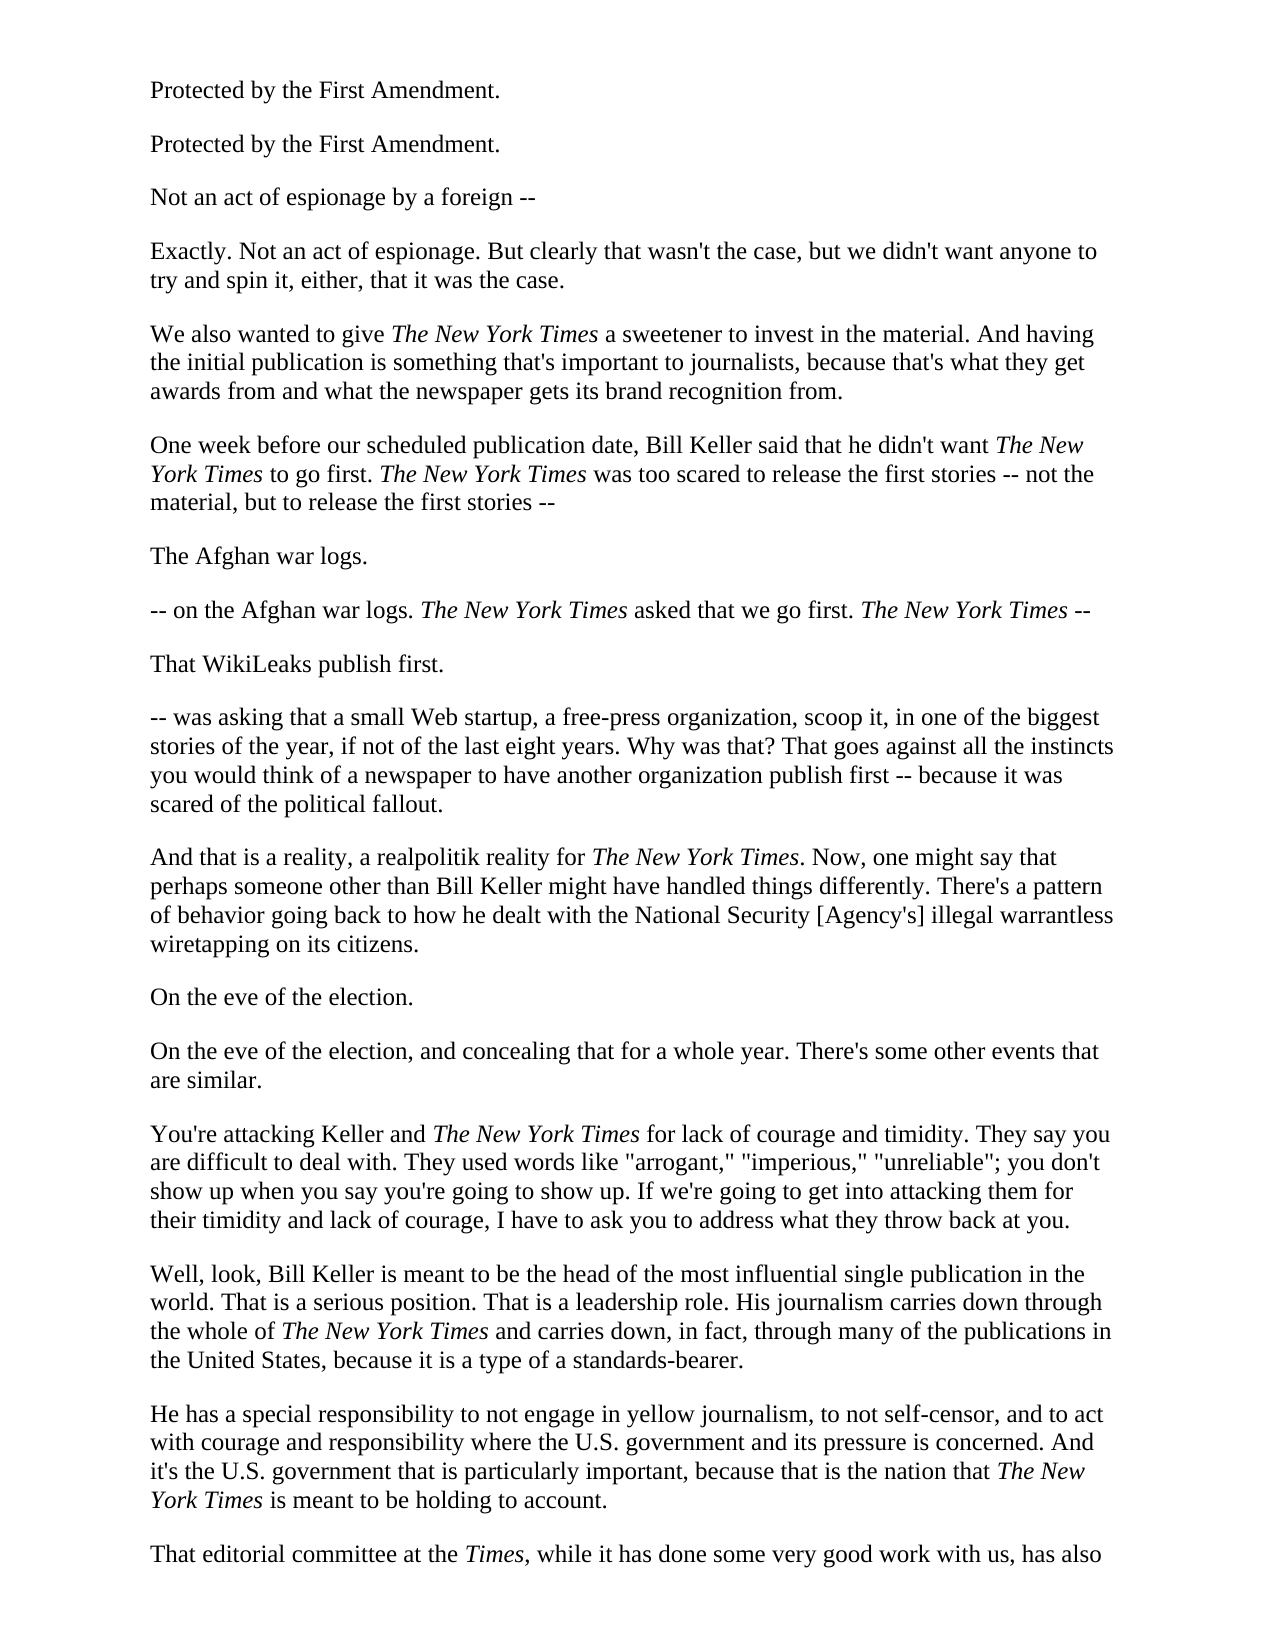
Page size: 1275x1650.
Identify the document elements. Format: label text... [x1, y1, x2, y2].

text Not an act of espionage by a foreign -- [150, 182, 1125, 211]
text -- was asking that a small Web startup, a free-press organization, scoop it, in one of the biggest stories of the year, if not of the last eight years. Why was that? That goes against all the instincts you would think of a newspaper to have another organization publish first -- because it was scared of the political fallout. [150, 702, 1125, 817]
text And that is a reality, a realpolitik reality for The New York Times. Now, one might say that perhaps someone other than Bill Keller might have handled things differently. There's a pattern of behavior going back to how he dealt with the National Security [Agency's] illegal warrantless wiretapping on its citizens. [150, 842, 1125, 957]
text Protected by the First Amendment. [150, 75, 1125, 104]
text -- on the Afghan war logs. The New York Times asked that we go first. The New York Times -- [150, 595, 1125, 624]
text We also wanted to give The New York Times a sweetener to invest in the material. And having the initial publication is something that's important to journalists, because that's what they get awards from and what the newspaper gets its brand recognition from. [150, 319, 1125, 405]
text Protected by the First Amendment. [150, 129, 1125, 157]
text The Afghan war logs. [150, 541, 1125, 570]
text On the eve of the election. [150, 982, 1125, 1011]
text You're attacking Keller and The New York Times for lack of courage and timidity. They say you are difficult to deal with. They used words like "arrogant," "imperious," "unreliable"; you don't show up when you say you're going to show up. If we're going to get into attacking them for their timidity and lack of courage, I have to ask you to address what they throw back at you. [150, 1119, 1125, 1234]
text That editorial committee at the Times, while it has done some very good work with us, has also [150, 1539, 1125, 1567]
text On the eve of the election, and concealing that for a whole year. There's some other events that are similar. [150, 1036, 1125, 1094]
text One week before our scheduled publication date, Bill Keller said that he didn't want The New York Times to go first. The New York Times was too scared to release the first stories -- not the material, but to release the first stories -- [150, 430, 1125, 516]
text He has a special responsibility to not engage in yellow journalism, to not self-censor, and to act with courage and responsibility where the U.S. government and its pressure is concerned. And it's the U.S. government that is particularly important, because that is the nation that The New York Times is meant to be holding to account. [150, 1399, 1125, 1514]
text Well, look, Bill Keller is meant to be the head of the most influential single publication in the world. That is a serious position. That is a leadership role. His journalism carries down through the whole of The New York Times and carries down, in fact, through many of the publications in the United States, because it is a type of a standards-bearer. [150, 1259, 1125, 1374]
text Exactly. Not an act of espionage. But clearly that wasn't the case, but we didn't want anyone to try and spin it, either, that it was the case. [150, 236, 1125, 294]
text That WikiLeaks publish first. [150, 649, 1125, 677]
